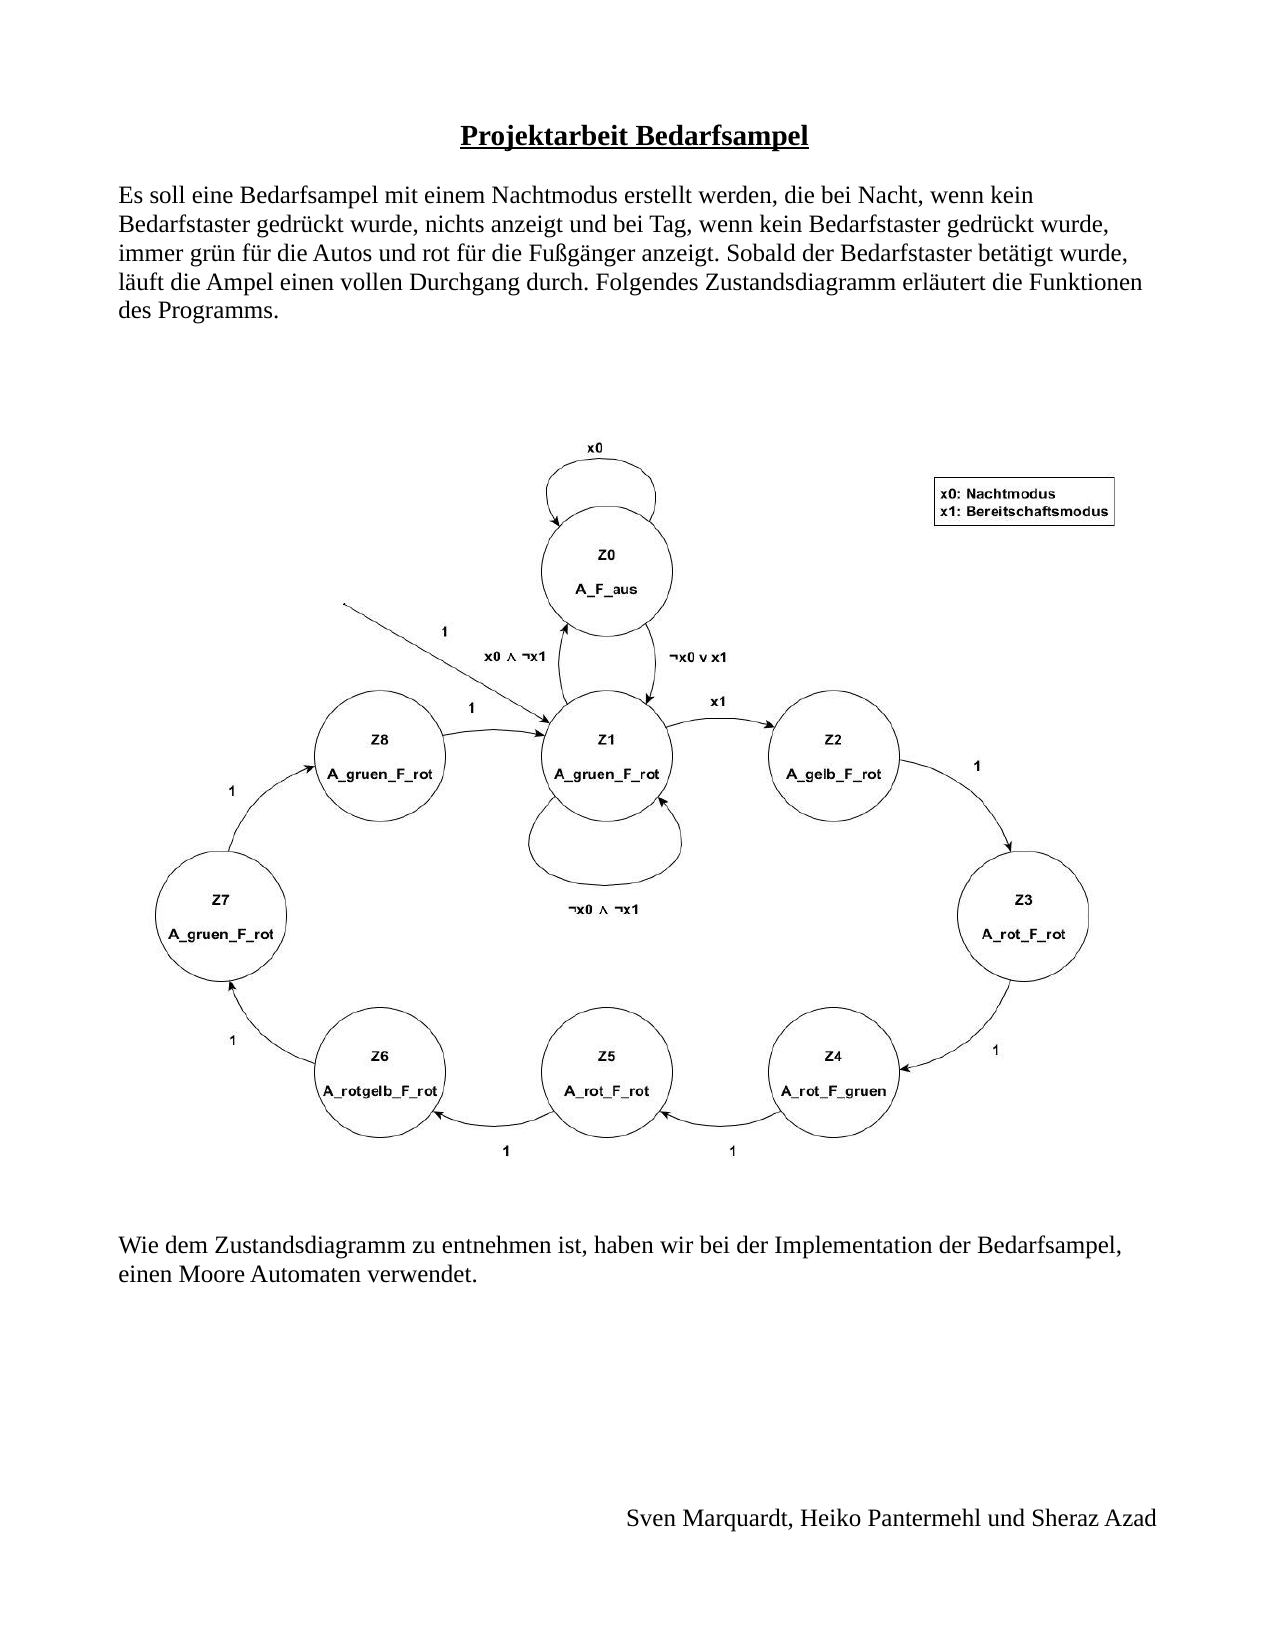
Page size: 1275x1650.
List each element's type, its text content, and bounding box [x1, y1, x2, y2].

text Wie dem Zustandsdiagramm zu entnehmen ist, haben wir bei der Implementation der Bedarfsampel, einen Moore Automaten verwendet. [118, 1231, 1157, 1288]
picture [141, 423, 1128, 1174]
text Projektarbeit Bedarfsampel [118, 118, 1157, 152]
text Es soll eine Bedarfsampel mit einem Nachtmodus erstellt werden, die bei Nacht, wenn kein Bedarfstaster gedrückt wurde, nichts anzeigt und bei Tag, wenn kein Bedarfstaster gedrückt wurde, immer grün für die Autos und rot für die Fußgänger anzeigt. Sobald der Bedarfstaster betätigt wurde, läuft die Ampel einen vollen Durchgang durch. Folgendes Zustandsdiagramm erläutert die Funktionen des Programms. [118, 180, 1157, 324]
